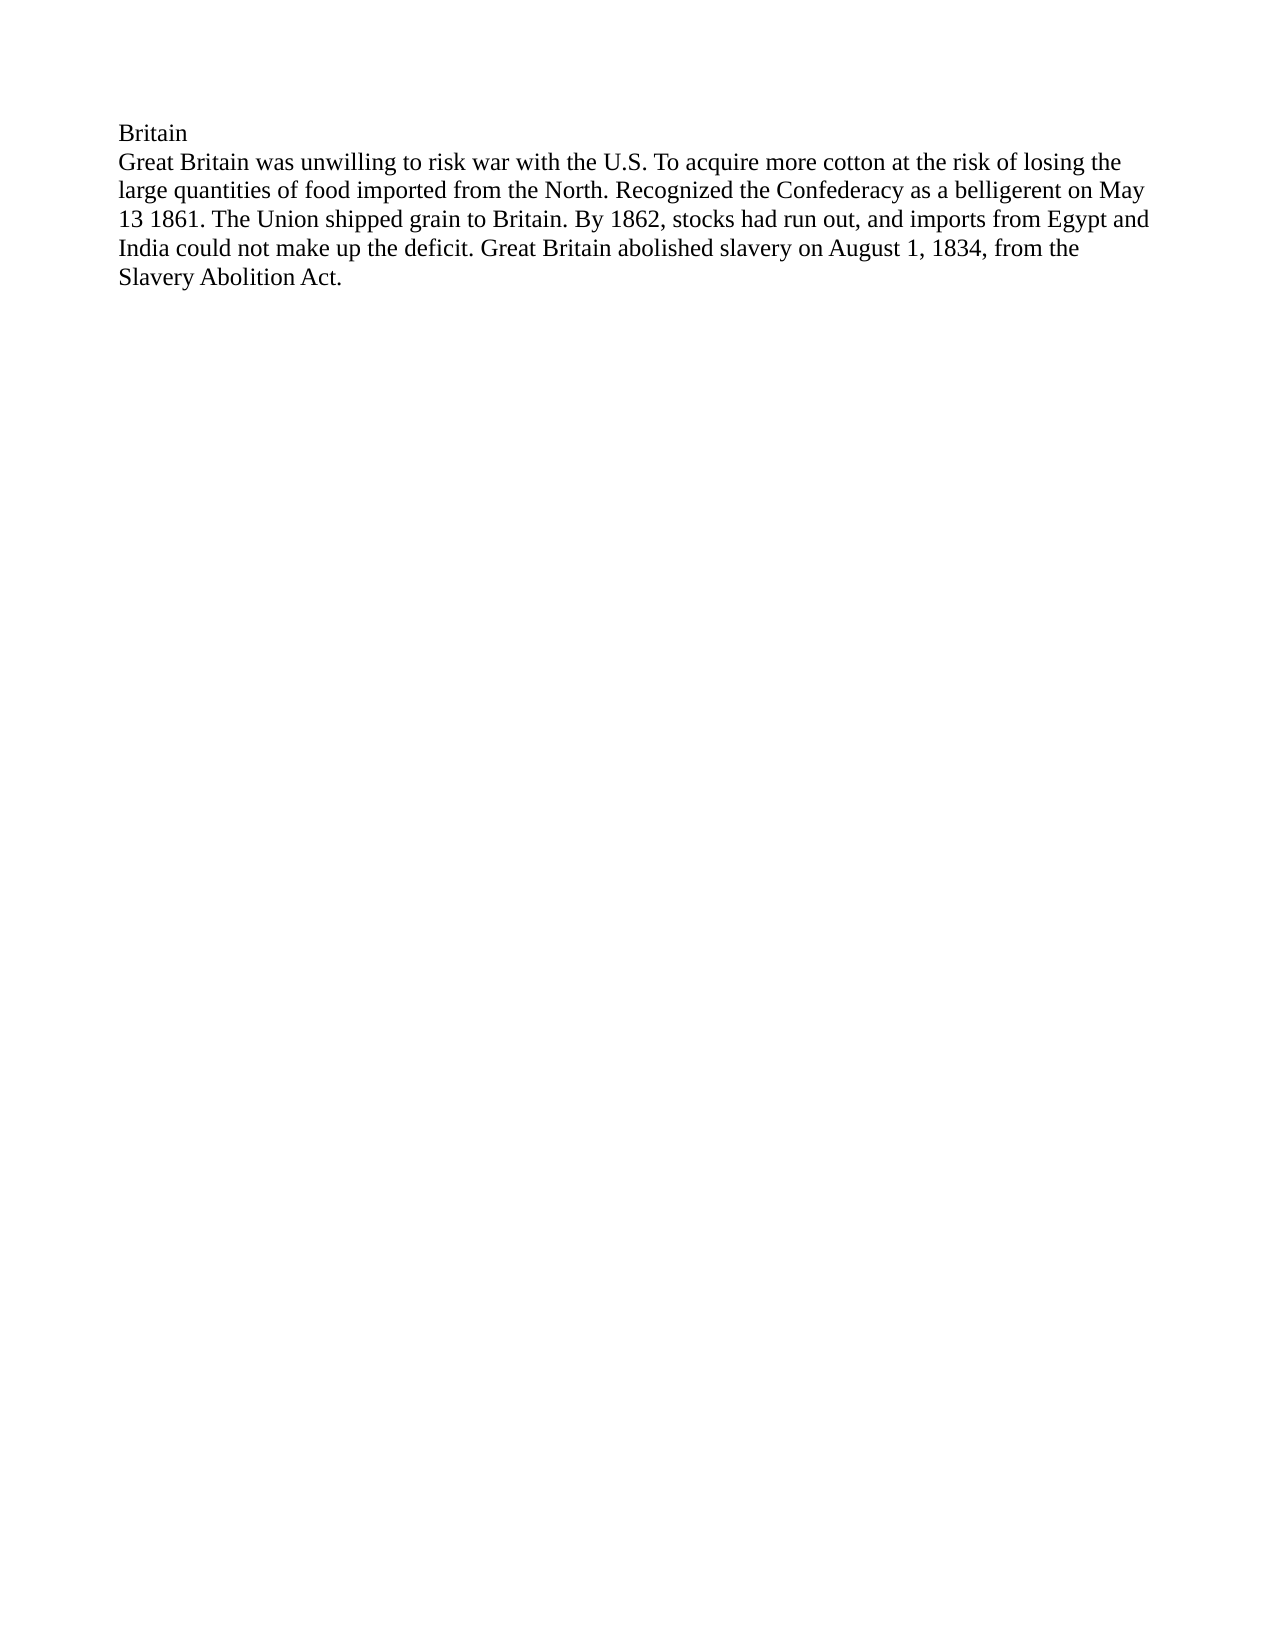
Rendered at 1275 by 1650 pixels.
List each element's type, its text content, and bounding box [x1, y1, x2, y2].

text Britain [118, 118, 1157, 147]
text Great Britain was unwilling to risk war with the U.S. To acquire more cotton at the risk of losing the large quantities of food imported from the North. Recognized the Confederacy as a belligerent on May 13 1861. The Union shipped grain to Britain. By 1862, stocks had run out, and imports from Egypt and India could not make up the deficit. Great Britain abolished slavery on August 1, 1834, from the Slavery Abolition Act. [118, 147, 1157, 291]
